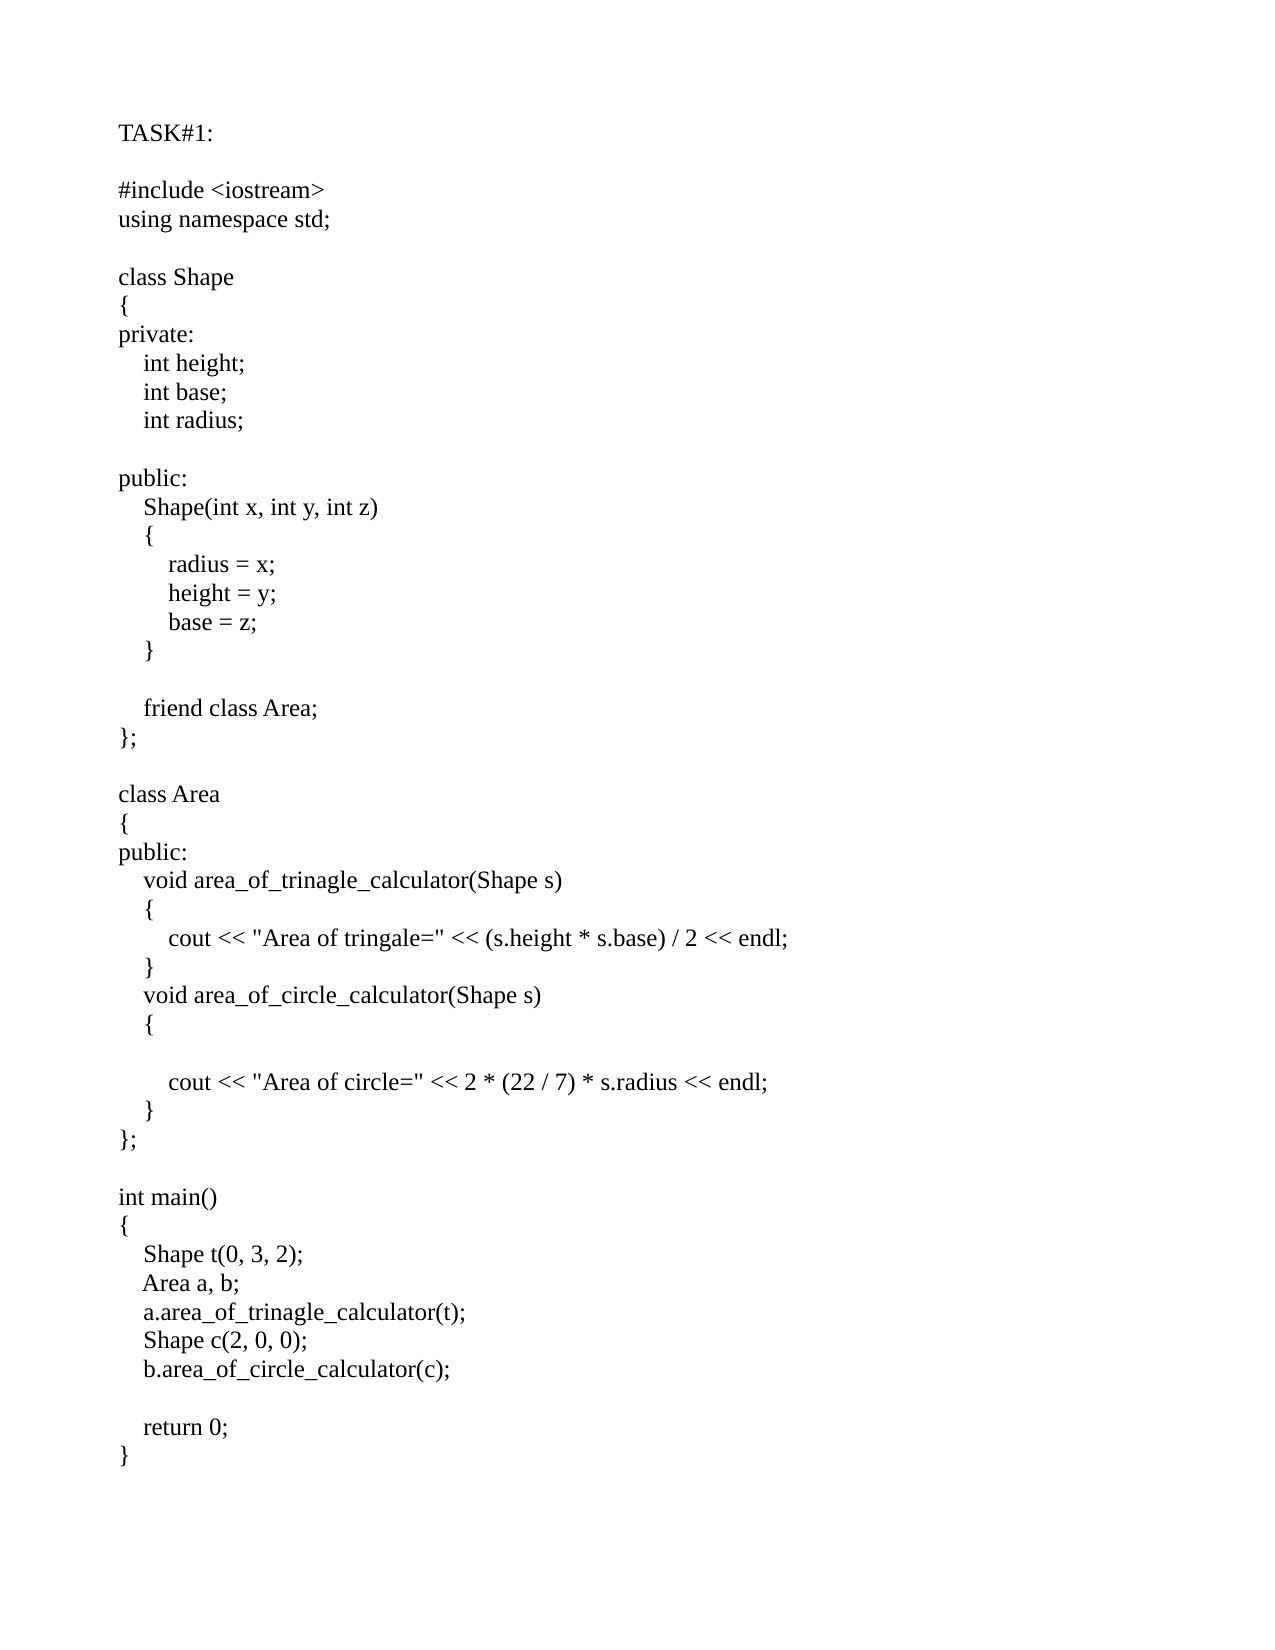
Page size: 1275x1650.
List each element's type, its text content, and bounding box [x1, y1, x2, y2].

text { [118, 808, 1157, 837]
text { [118, 291, 1157, 319]
text { [118, 521, 1157, 549]
text Shape c(2, 0, 0); [118, 1326, 1157, 1354]
text base = z; [118, 607, 1157, 636]
text int main() [118, 1182, 1157, 1211]
text void area_of_trinagle_calculator(Shape s) [118, 866, 1157, 894]
text int base; [118, 377, 1157, 406]
text { [118, 1211, 1157, 1239]
text } [118, 1441, 1157, 1469]
text }; [118, 722, 1157, 751]
text friend class Area; [118, 693, 1157, 722]
text int radius; [118, 406, 1157, 434]
text { [118, 894, 1157, 923]
text class Area [118, 779, 1157, 808]
text a.area_of_trinagle_calculator(t); [118, 1297, 1157, 1326]
text b.area_of_circle_calculator(c); [118, 1354, 1157, 1383]
text class Shape [118, 262, 1157, 291]
text cout << "Area of tringale=" << (s.height * s.base) / 2 << endl; [118, 923, 1157, 952]
text { [118, 1009, 1157, 1038]
text Area a, b; [118, 1268, 1157, 1297]
text private: [118, 319, 1157, 348]
text height = y; [118, 578, 1157, 607]
text #include <iostream> [118, 176, 1157, 204]
text public: [118, 463, 1157, 492]
text } [118, 1096, 1157, 1124]
text TASK#1: [118, 118, 1157, 147]
text } [118, 952, 1157, 981]
text } [118, 636, 1157, 664]
text cout << "Area of circle=" << 2 * (22 / 7) * s.radius << endl; [118, 1067, 1157, 1096]
text radius = x; [118, 549, 1157, 578]
text using namespace std; [118, 204, 1157, 233]
text int height; [118, 348, 1157, 377]
text public: [118, 837, 1157, 866]
text }; [118, 1124, 1157, 1153]
text return 0; [118, 1412, 1157, 1441]
text void area_of_circle_calculator(Shape s) [118, 981, 1157, 1009]
text Shape t(0, 3, 2); [118, 1239, 1157, 1268]
text Shape(int x, int y, int z) [118, 492, 1157, 521]
